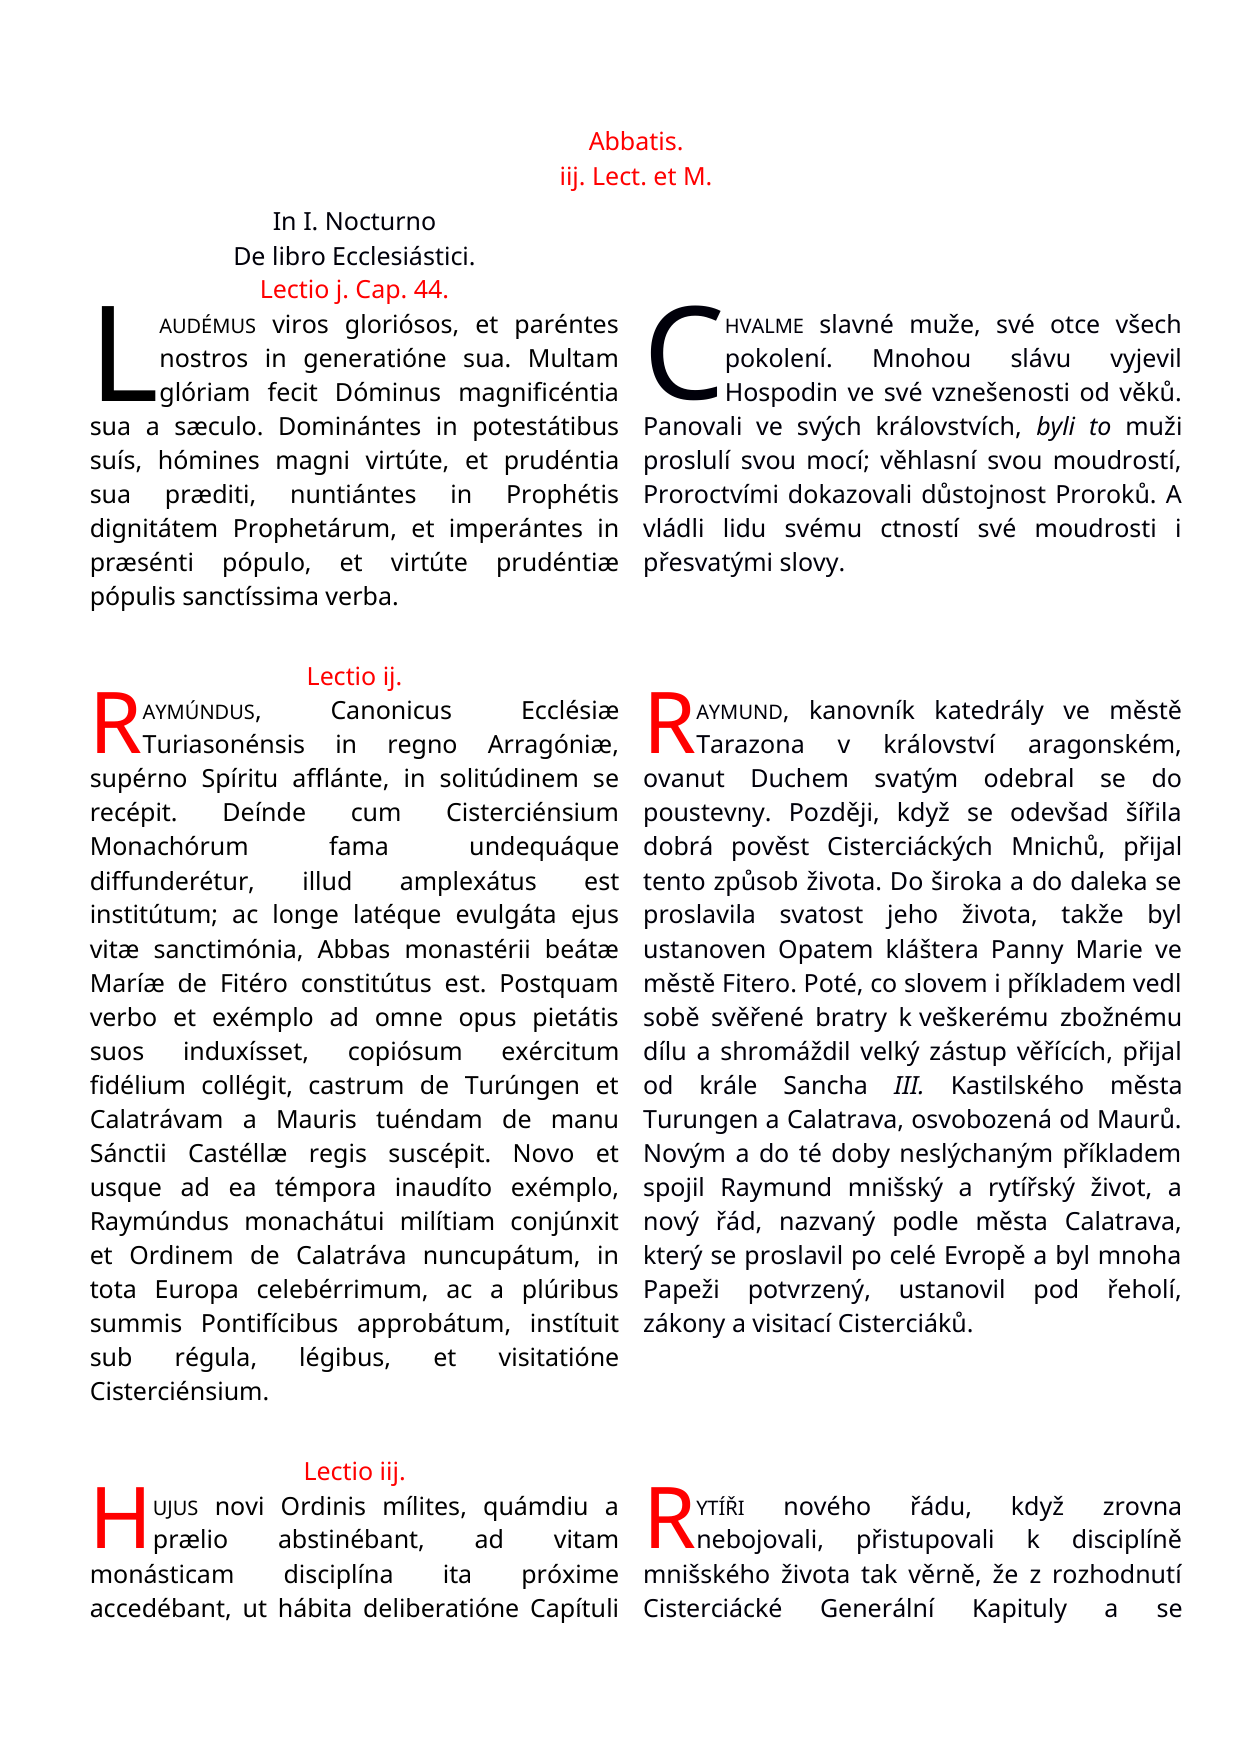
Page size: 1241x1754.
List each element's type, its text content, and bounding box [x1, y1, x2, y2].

table_cell Lectio ij. Raymúndus, Canonicus Ecclésiæ Turiasonénsis in regno Arragóniæ, supérno Spíritu afflánte, in solitúdinem se recépit. Deínde cum Cisterciénsium Monachórum fama undequáque diffunderétur, illud amplexátus est institútum; ac longe latéque evulgáta ejus vitæ sanctimónia, Abbas monastérii beátæ Maríæ de Fitéro constitútus est. Postquam verbo et exémplo ad omne opus pietátis suos induxísset, copiósum exércitum fidélium collégit, castrum de Turúngen et Calatrávam a Mauris tuéndam de manu Sánctii Castéllæ regis suscépit. Novo et usque ad ea témpora inaudíto exémplo, Raymúndus monachátui milítiam conjúnxit et Ordinem de Calatráva nuncupátum, in tota Europa celebérrimum, ac a plúribus summis Pontifícibus approbátum, instítuit sub régula, légibus, et visitatióne Cisterciénsium. [78, 653, 631, 1448]
table_cell Rytíři nového řádu, když zrovna nebojovali, přistupovali k disciplíně mnišského života tak věrně, že z rozhodnutí Cisterciácké Generální Kapituly a se [631, 1448, 1194, 1630]
table_cell Abbatis. iij. Lect. et M. [78, 118, 1194, 198]
table_cell Raymund, kanovník katedrály ve městě Tarazona v království aragonském, ovanut Duchem svatým odebral se do poustevny. Později, když se odevšad šířila dobrá pověst Cisterciáckých Mnichů, přijal tento způsob života. Do široka a do daleka se proslavila svatost jeho života, takže byl ustanoven Opatem kláštera Panny Marie ve městě Fitero. Poté, co slovem i příkladem vedl sobě svěřené bratry k veškerému zbožnému dílu a shromáždil velký zástup věřících, přijal od krále Sancha III. Kastilského města Turungen a Calatrava, osvobozená od Maurů. Novým a do té doby neslýchaným příkladem spojil Raymund mnišský a rytířský život, a nový řád, nazvaný podle města Calatrava, který se proslavil po celé Evropě a byl mnoha Papeži potvrzený, ustanovil pod řeholí, zákony a visitací Cisterciáků. [631, 653, 1194, 1448]
table_cell Chvalme slavné muže, své otce všech pokolení. Mnohou slávu vyjevil Hospodin ve své vznešenosti od věků. Panovali ve svých královstvích, byli to muži proslulí svou mocí; věhlasní svou moudrostí, Proroctvími dokazovali důstojnost Proroků. A vládli lidu svému ctností své moudrosti i přesvatými slovy. [631, 198, 1194, 653]
table_cell Lectio iij. Hujus novi Ordinis mílites, quámdiu a prælio abstinébant, ad vitam monásticam disciplína ita próxime accedébant, ut hábita deliberatióne Capítuli [78, 1448, 631, 1630]
table_cell In I. Nocturno De libro Ecclesiástici. Lectio j. Cap. 44. Laudémus viros gloriósos, et paréntes nostros in generatióne sua. Multam glóriam fecit Dóminus magnificéntia sua a sæculo. Dominántes in potestátibus suís, hómines magni virtúte, et prudéntia sua præditi, nuntiántes in Prophétis dignitátem Prophetárum, et imperántes in præsénti pópulo‚ et virtúte prudéntiæ pópulis sanctíssima verba. [78, 198, 631, 653]
